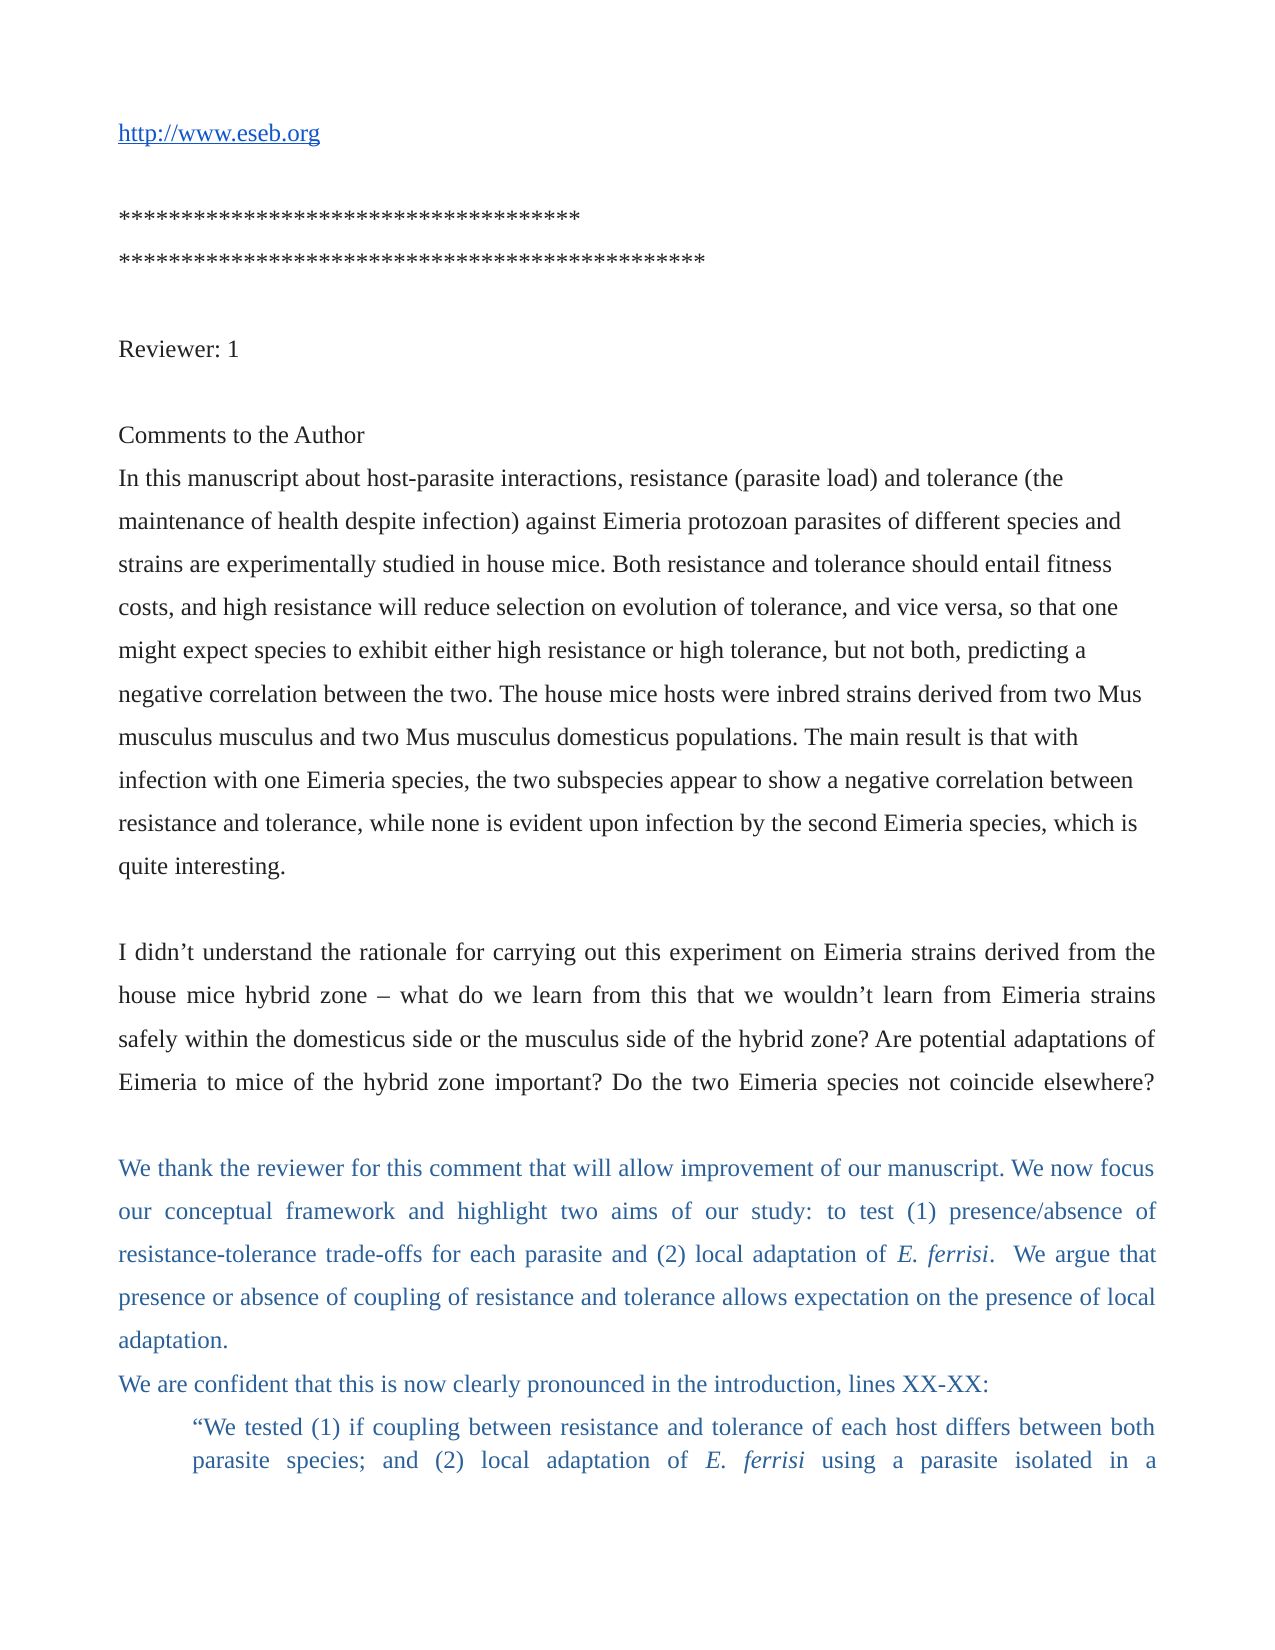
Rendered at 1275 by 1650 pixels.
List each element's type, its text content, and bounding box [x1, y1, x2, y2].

text We thank the reviewer for this comment that will allow improvement of our manuscript. We now focus our conceptual framework and highlight two aims of our study: to test (1) presence/absence of resistance-tolerance trade-offs for each parasite and (2) local adaptation of E. ferrisi. We argue that presence or absence of coupling of resistance and tolerance allows expectation on the presence of local adaptation. [118, 1153, 1157, 1354]
text I didn’t understand the rationale for carrying out this experiment on Eimeria strains derived from the house mice hybrid zone – what do we learn from this that we wouldn’t learn from Eimeria strains safely within the domesticus side or the musculus side of the hybrid zone? Are potential adaptations of Eimeria to mice of the hybrid zone important? Do the two Eimeria species not coincide elsewhere? [118, 894, 1157, 1139]
text We are confident that this is now clearly pronounced in the introduction, lines XX-XX: [118, 1369, 1157, 1397]
text http://www.eseb.org ************************************* *********************************************** Reviewer: 1 Comments to the Author In this manuscript about host-parasite interactions, resistance (parasite load) and tolerance (the maintenance of health despite infection) against Eimeria protozoan parasites of different species and strains are experimentally studied in house mice. Both resistance and tolerance should entail fitness costs, and high resistance will reduce selection on evolution of tolerance, and vice versa, so that one might expect species to exhibit either high resistance or high tolerance, but not both, predicting a negative correlation between the two. The house mice hosts were inbred strains derived from two Mus musculus musculus and two Mus musculus domesticus populations. The main result is that with infection with one Eimeria species, the two subspecies appear to show a negative correlation between resistance and tolerance, while none is evident upon infection by the second Eimeria species, which is quite interesting. [118, 118, 1157, 880]
text “We tested (1) if coupling between resistance and tolerance of each host differs between both parasite species; and (2) local adaptation of E. ferrisi using a parasite isolated in a [192, 1412, 1157, 1474]
